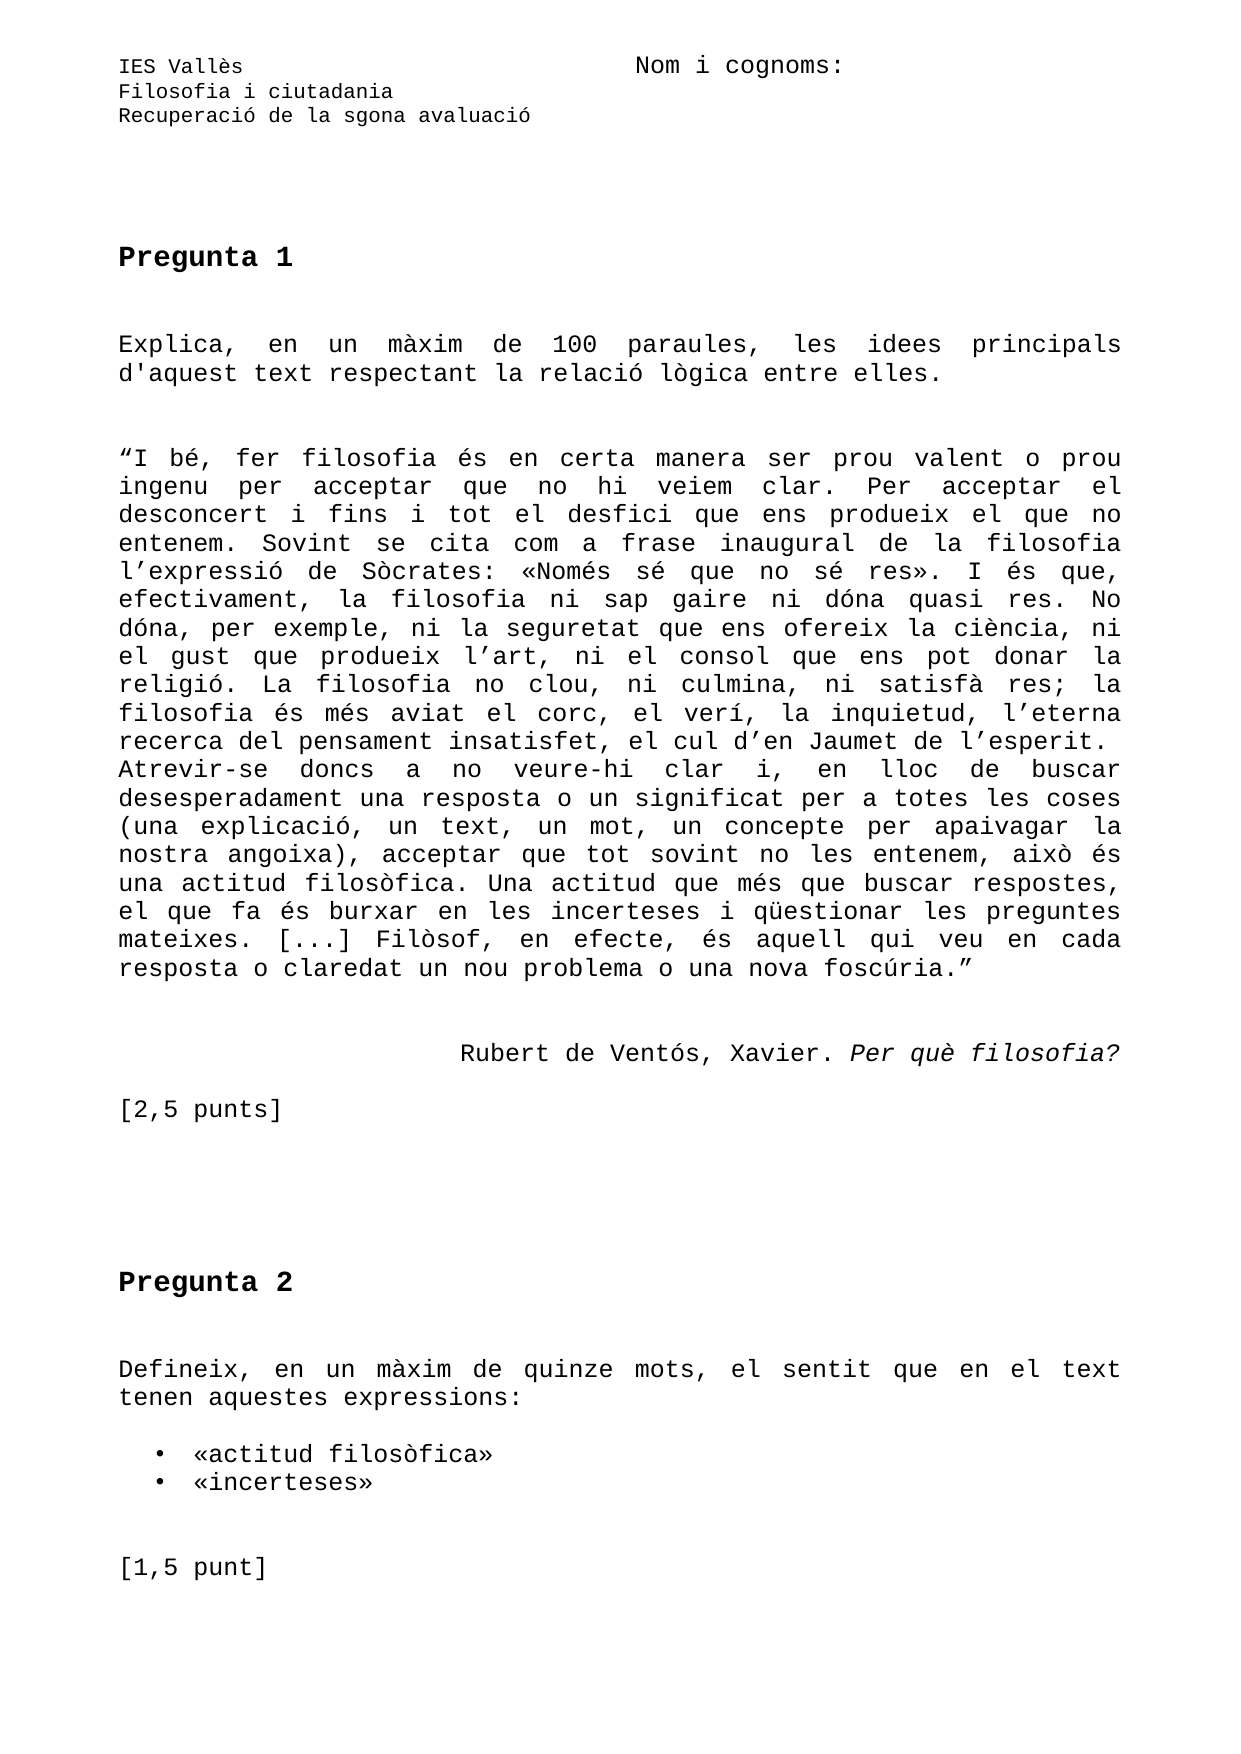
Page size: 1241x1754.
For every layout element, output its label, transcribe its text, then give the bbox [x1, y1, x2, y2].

text Pregunta 2 [118, 1267, 1122, 1300]
text [1,5 punt] [118, 1555, 1122, 1583]
text Defineix, en un màxim de quinze mots, el sentit que en el text tenen aquestes expressions: [118, 1356, 1122, 1413]
list «actitud filosòfica» [156, 1441, 1122, 1470]
text Recuperació de la sgona avaluació [118, 105, 1122, 129]
text Atrevir-se doncs a no veure-hi clar i, en lloc de buscar desesperadament una resposta o un significat per a totes les coses (una explicació, un text, un mot, un concepte per apaivagar la nostra angoixa), acceptar que tot sovint no les entenem, això és una actitud filosòfica. Una actitud que més que buscar respostes, el que fa és burxar en les incerteses i qüestionar les preguntes mateixes. [...] Filòsof, en efecte, és aquell qui veu en cada resposta o claredat un nou problema o una nova foscúria.” [118, 757, 1122, 983]
list «incerteses» [156, 1470, 1122, 1498]
text Pregunta 1 [118, 242, 1122, 275]
text “I bé, fer filosofia és en certa manera ser prou valent o prou ingenu per acceptar que no hi veiem clar. Per acceptar el desconcert i fins i tot el desfici que ens produeix el que no entenem. Sovint se cita com a frase inaugural de la filosofia l’expressió de Sòcrates: «Només sé que no sé res». I és que, efectivament, la filosofia ni sap gaire ni dóna quasi res. No dóna, per exemple, ni la seguretat que ens ofereix la ciència, ni el gust que produeix l’art, ni el consol que ens pot donar la religió. La filosofia no clou, ni culmina, ni satisfà res; la filosofia és més aviat el corc, el verí, la inquietud, l’eterna recerca del pensament insatisfet, el cul d’en Jaumet de l’esperit. [118, 445, 1122, 757]
text Explica, en un màxim de 100 paraules, les idees principals d'aquest text respectant la relació lògica entre elles. [118, 332, 1122, 388]
text [2,5 punts] [118, 1097, 1122, 1125]
text Rubert de Ventós, Xavier. Per què filosofia? [118, 1040, 1122, 1068]
text Filosofia i ciutadania [118, 81, 1122, 105]
text IES Vallès Nom i cognoms: [118, 53, 1122, 81]
